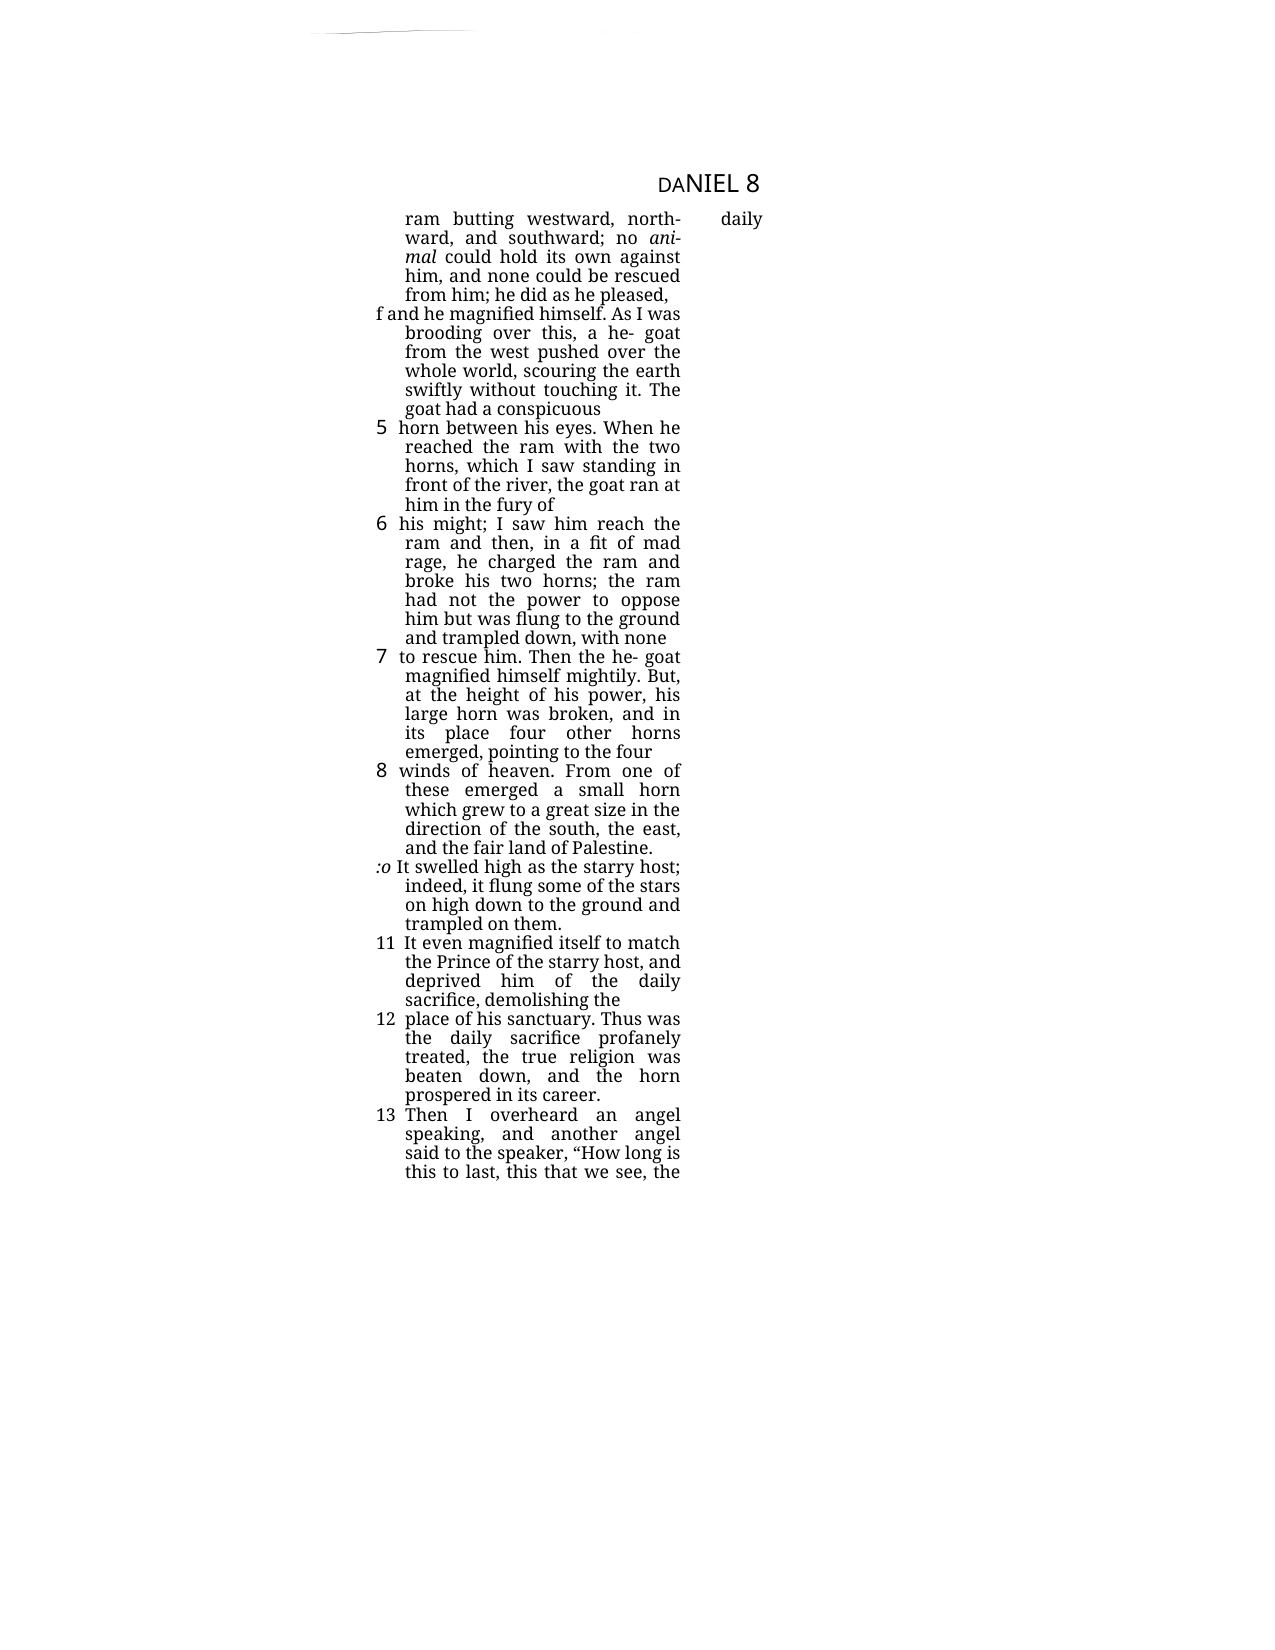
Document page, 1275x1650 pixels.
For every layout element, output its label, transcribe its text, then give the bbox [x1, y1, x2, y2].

list It even magnified itself to match the Prince of the starry host, and deprived him of the daily sacrifice, demolishing the [376, 934, 681, 1010]
list to rescue him. Then the he- goat magnified himself mightily. But, at the height of his power, his large horn was broken, and in its place four other horns emerged, pointing to the four [376, 648, 681, 763]
text :o It swelled high as the starry host; indeed, it flung some of the stars on high down to the ground and trampled on them. [376, 858, 681, 934]
list daily [691, 210, 996, 229]
list Then I overheard an angel speaking, and another angel said to the speaker, “How long is this to last, this that we see, the [376, 1106, 681, 1182]
list place of his sanctuary. Thus was the daily sacrifice profanely treated, the true religion was beaten down, and the horn pros­pered in its career. [376, 1010, 681, 1106]
subtitle daNIEL 8 [402, 172, 1016, 197]
list winds of heaven. From one of these emerged a small horn which grew to a great size in the direction of the south, the east, and the fair land of Palestine. [376, 763, 681, 858]
picture [309, 30, 636, 34]
text f and he magnified himself. As I was brooding over this, a he- goat from the west pushed over the whole world, scouring the earth swiftly without touching it. The goat had a conspicuous [376, 305, 681, 419]
list his might; I saw him reach the ram and then, in a fit of mad rage, he charged the ram and broke his two horns; the ram had not the power to oppose him but was flung to the ground and trampled down, with none [376, 515, 681, 648]
list horn between his eyes. When he reached the ram with the two horns, which I saw stand­ing in front of the river, the goat ran at him in the fury of [376, 419, 681, 515]
text ram butting westward, north­ward, and southward; no ani­mal could hold its own against him, and none could be rescued from him; he did as he pleased, [405, 210, 681, 305]
